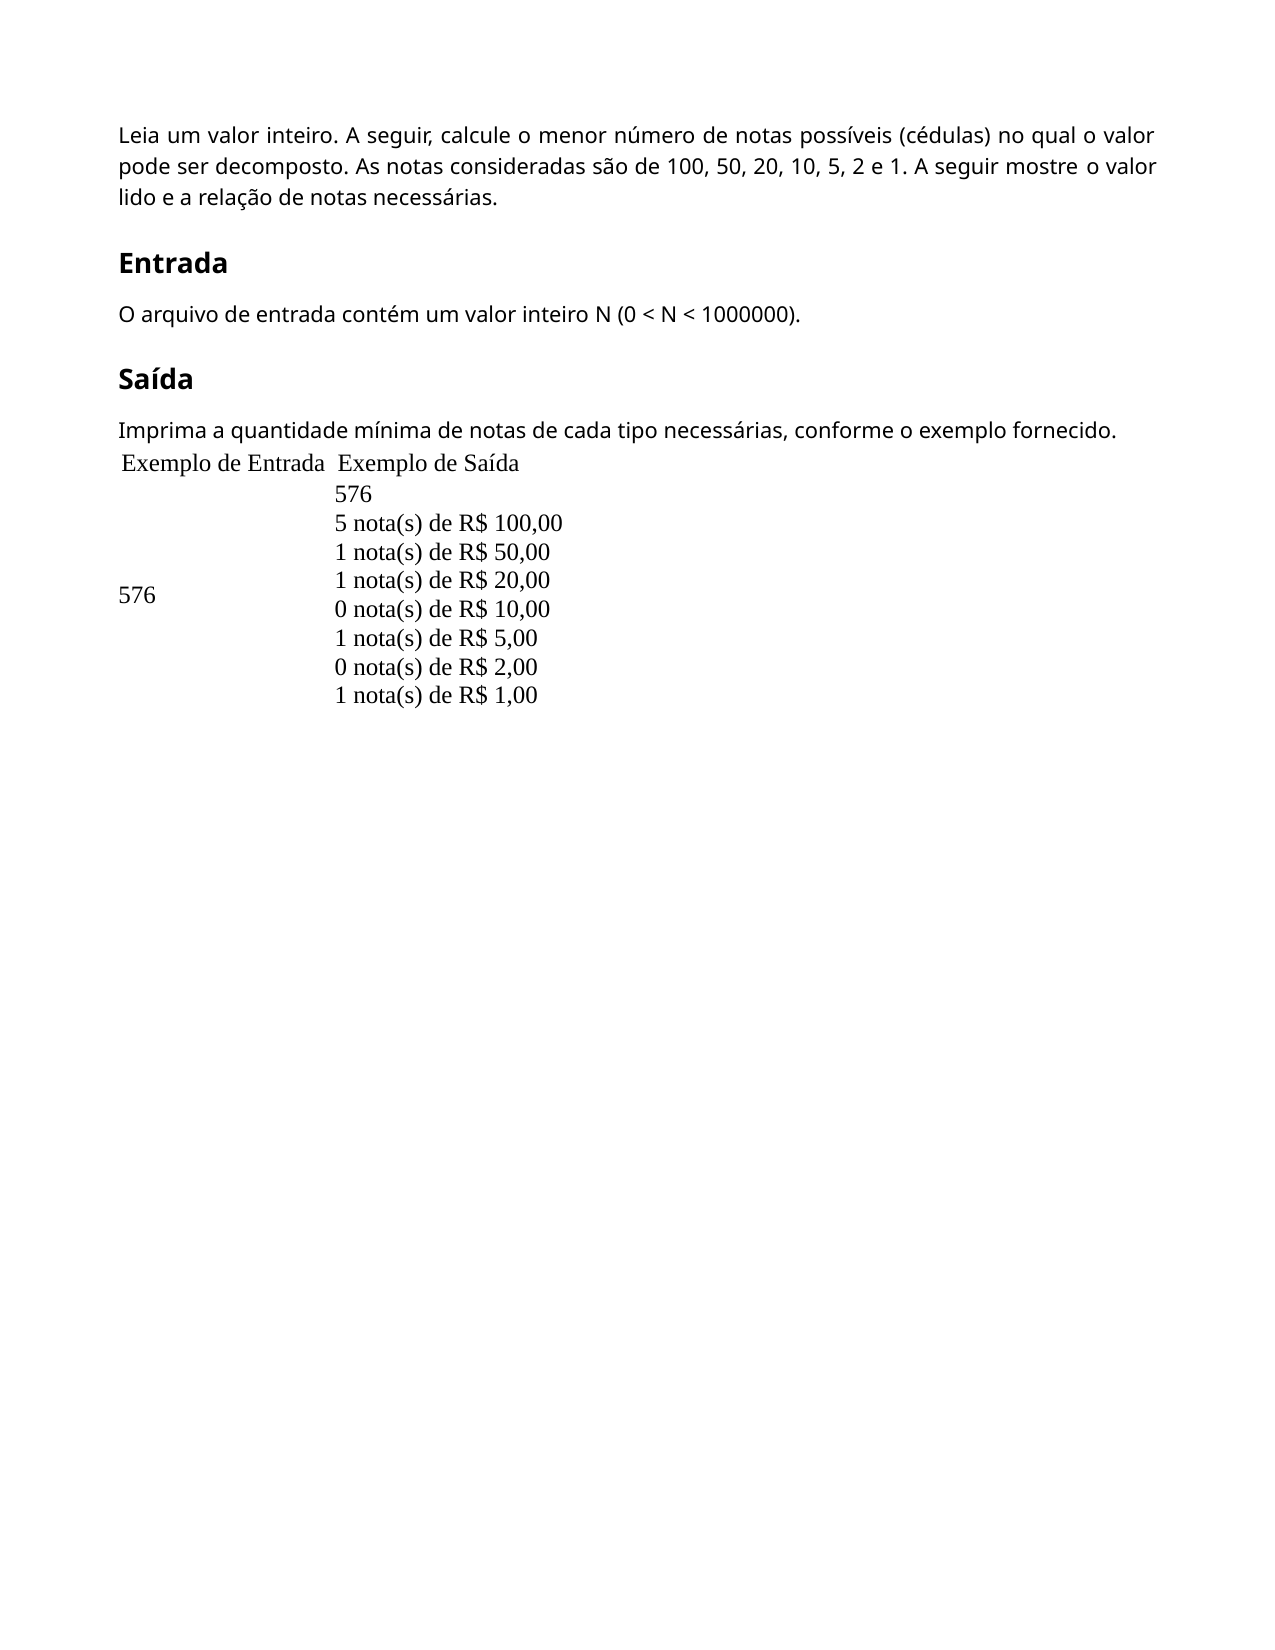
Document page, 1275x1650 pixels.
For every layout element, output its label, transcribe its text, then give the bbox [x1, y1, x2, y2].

table_header Exemplo de Saída [334, 445, 577, 479]
subtitle Saída [118, 359, 1157, 398]
text O arquivo de entrada contém um valor inteiro N (0 < N < 1000000). [118, 297, 1157, 328]
subtitle Entrada [118, 243, 1157, 281]
table_cell 576 [118, 479, 334, 709]
text Imprima a quantidade mínima de notas de cada tipo necessárias, conforme o exemplo fornecido. [118, 413, 1157, 445]
table_cell 576 5 nota(s) de R$ 100,00 1 nota(s) de R$ 50,00 1 nota(s) de R$ 20,00 0 nota(s) de R$ 10,00 1 nota(s) de R$ 5,00 0 nota(s) de R$ 2,00 1 nota(s) de R$ 1,00 [334, 479, 577, 709]
text Leia um valor inteiro. A seguir, calcule o menor número de notas possíveis (cédulas) no qual o valor pode ser decomposto. As notas consideradas são de 100, 50, 20, 10, 5, 2 e 1. A seguir mostre o valor lido e a relação de notas necessárias. [118, 118, 1157, 212]
table_header Exemplo de Entrada [118, 445, 334, 479]
